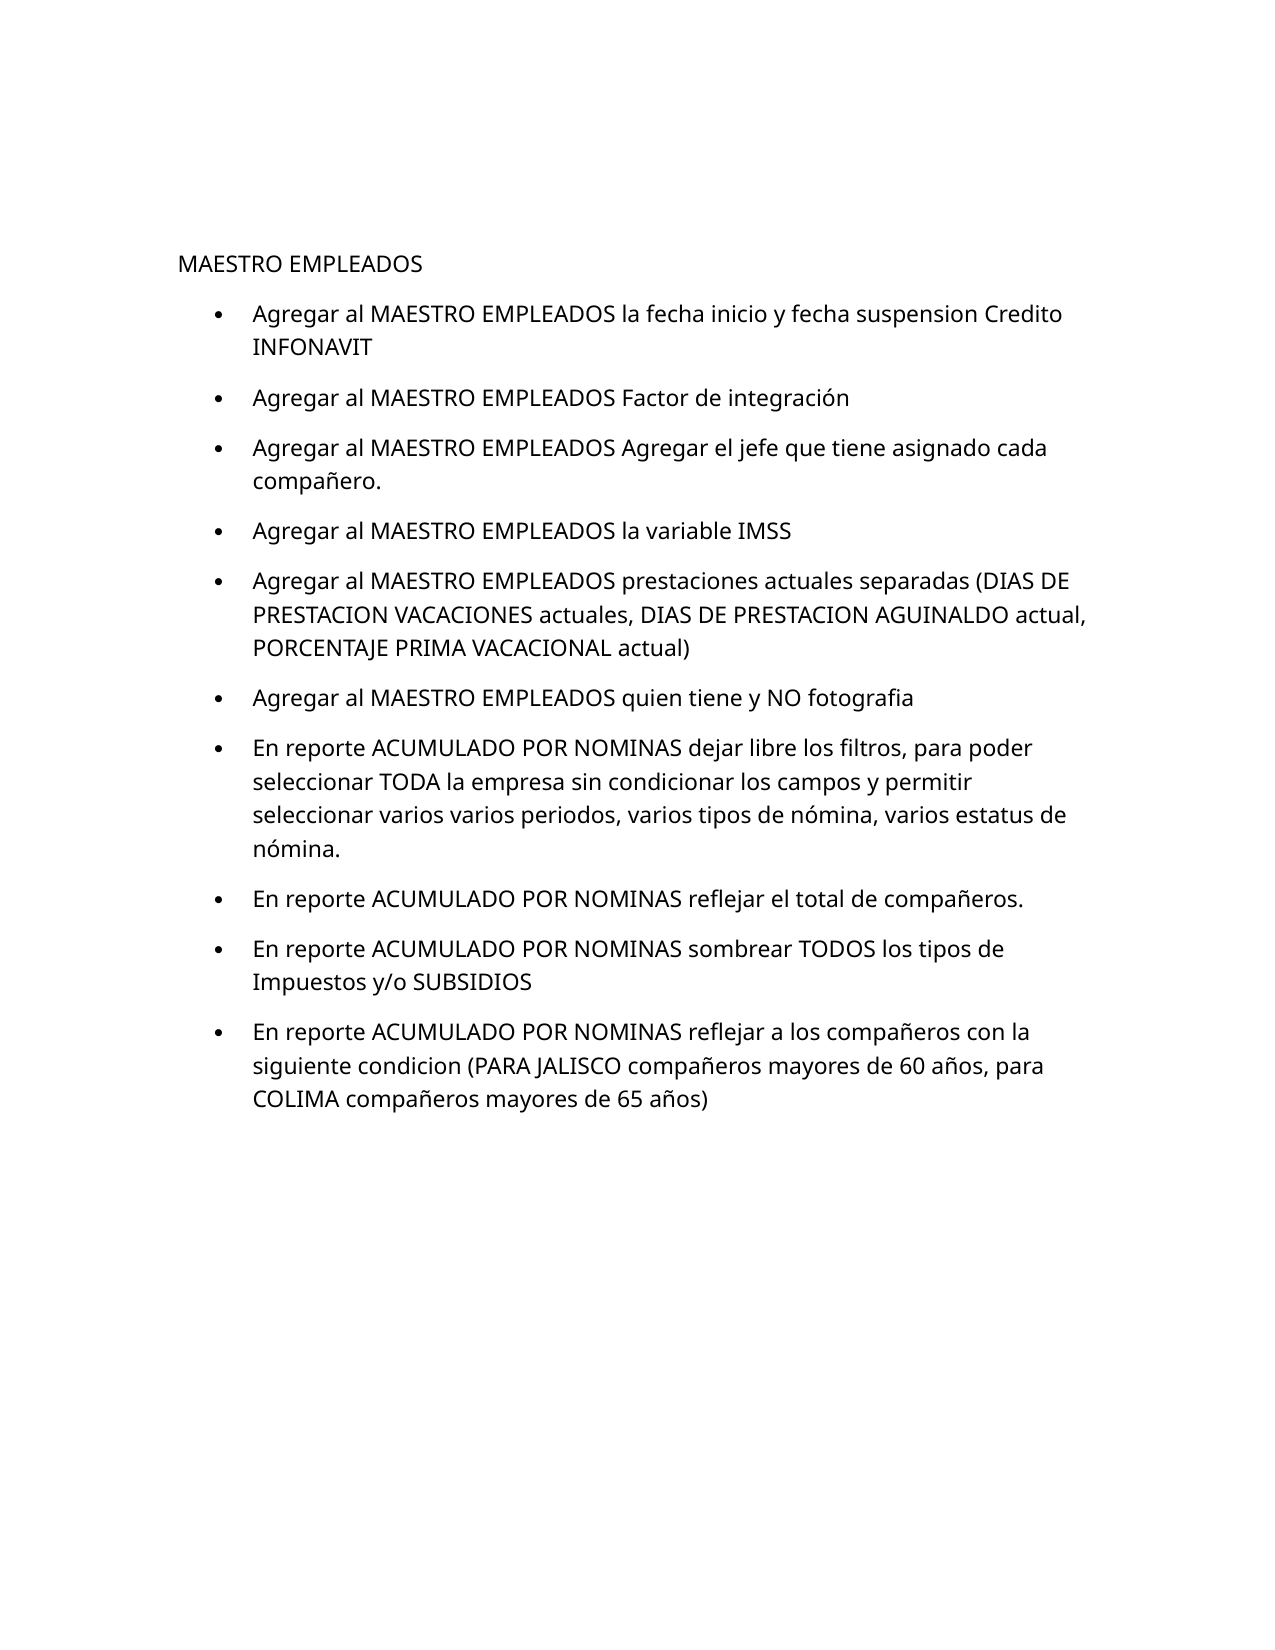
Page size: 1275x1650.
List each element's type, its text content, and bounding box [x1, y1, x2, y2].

list Agregar al MAESTRO EMPLEADOS prestaciones actuales separadas (DIAS DE PRESTACION VACACIONES actuales, DIAS DE PRESTACION AGUINALDO actual, PORCENTAJE PRIMA VACACIONAL actual) [215, 565, 1098, 663]
list Agregar al MAESTRO EMPLEADOS la variable IMSS [215, 515, 1098, 546]
list Agregar al MAESTRO EMPLEADOS Agregar el jefe que tiene asignado cada compañero. [215, 432, 1098, 496]
list En reporte ACUMULADO POR NOMINAS reflejar el total de compañeros. [215, 883, 1098, 914]
list Agregar al MAESTRO EMPLEADOS la fecha inicio y fecha suspension Credito INFONAVIT [215, 298, 1098, 363]
list Agregar al MAESTRO EMPLEADOS quien tiene y NO fotografia [215, 682, 1098, 713]
list Agregar al MAESTRO EMPLEADOS Factor de integración [215, 381, 1098, 413]
list En reporte ACUMULADO POR NOMINAS reflejar a los compañeros con la siguiente condicion (PARA JALISCO compañeros mayores de 60 años, para COLIMA compañeros mayores de 65 años) [215, 1016, 1098, 1114]
list En reporte ACUMULADO POR NOMINAS dejar libre los filtros, para poder seleccionar TODA la empresa sin condicionar los campos y permitir seleccionar varios varios periodos, varios tipos de nómina, varios estatus de nómina. [215, 732, 1098, 864]
list En reporte ACUMULADO POR NOMINAS sombrear TODOS los tipos de Impuestos y/o SUBSIDIOS [215, 933, 1098, 997]
text MAESTRO EMPLEADOS [177, 248, 1098, 279]
